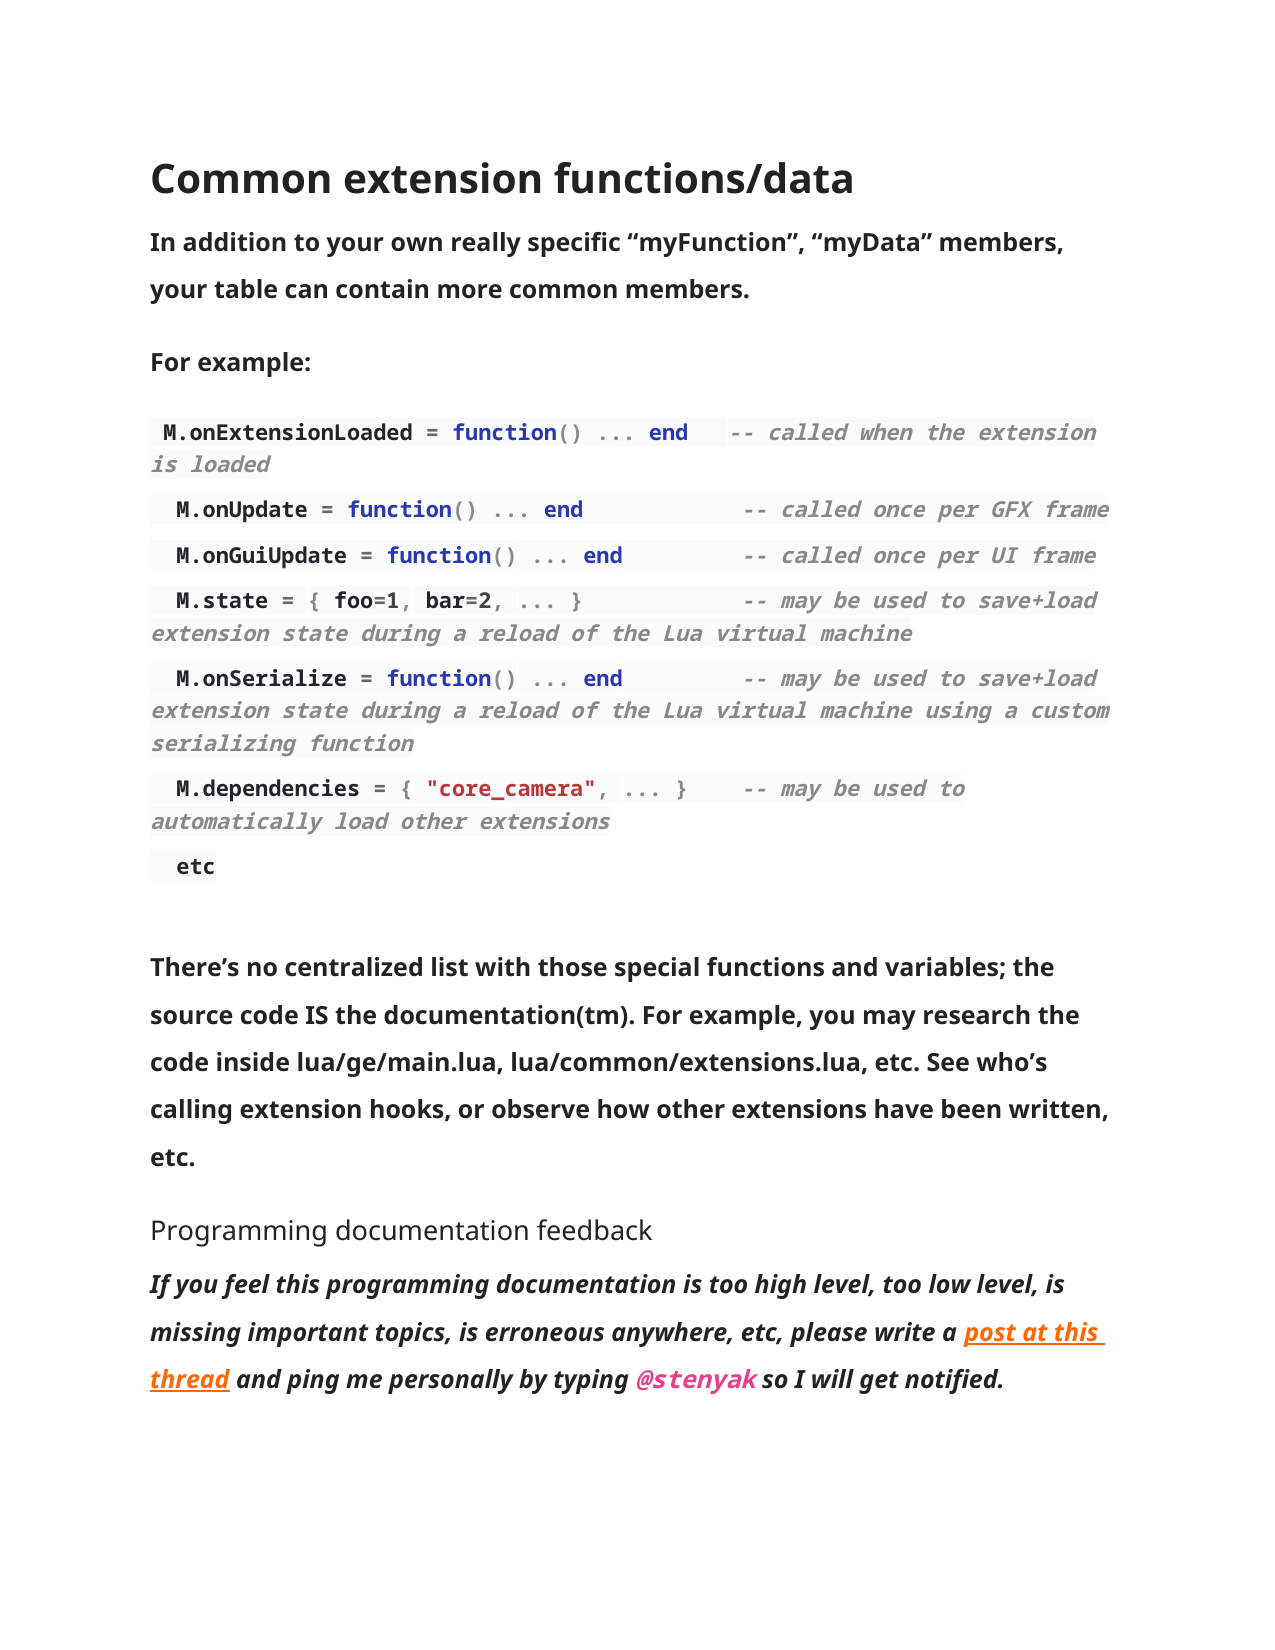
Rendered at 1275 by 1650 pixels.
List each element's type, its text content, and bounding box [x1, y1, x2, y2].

subtitle M.onSerialize = function() ... end -- may be used to save+load extension state during a reload of the Lua virtual machine using a custom serializing function [150, 663, 1125, 758]
subtitle For example: [150, 344, 1125, 378]
subtitle M.onExtensionLoaded = function() ... end -- called when the extension is loaded [150, 417, 1125, 479]
subtitle M.onUpdate = function() ... end -- called once per GFX frame [150, 494, 1125, 524]
subtitle M.onGuiUpdate = function() ... end -- called once per UI frame [150, 540, 1125, 569]
subtitle M.dependencies = { "core_camera", ... } -- may be used to automatically load other extensions [150, 773, 1125, 836]
subtitle If you feel this programming documentation is too high level, too low level, is missing important topics, is erroneous anywhere, etc, please write a post at this thread and ping me personally by typing @stenyak so I will get notified. [150, 1267, 1125, 1396]
subtitle Programming documentation feedback [150, 1212, 1125, 1248]
subtitle There’s no centralized list with those special functions and variables; the source code IS the documentation(tm). For example, you may research the code inside lua/ge/main.lua, lua/common/extensions.lua, etc. See who’s calling extension hooks, or observe how other extensions have been written, etc. [150, 950, 1125, 1173]
subtitle M.state = { foo=1, bar=2, ... } -- may be used to save+load extension state during a reload of the Lua virtual machine [150, 585, 1125, 647]
subtitle etc [150, 851, 1125, 881]
subtitle In addition to your own really specific “myFunction”, “myData” members, your table can contain more common members. [150, 225, 1125, 306]
subtitle Common extension functions/data [150, 150, 1125, 205]
